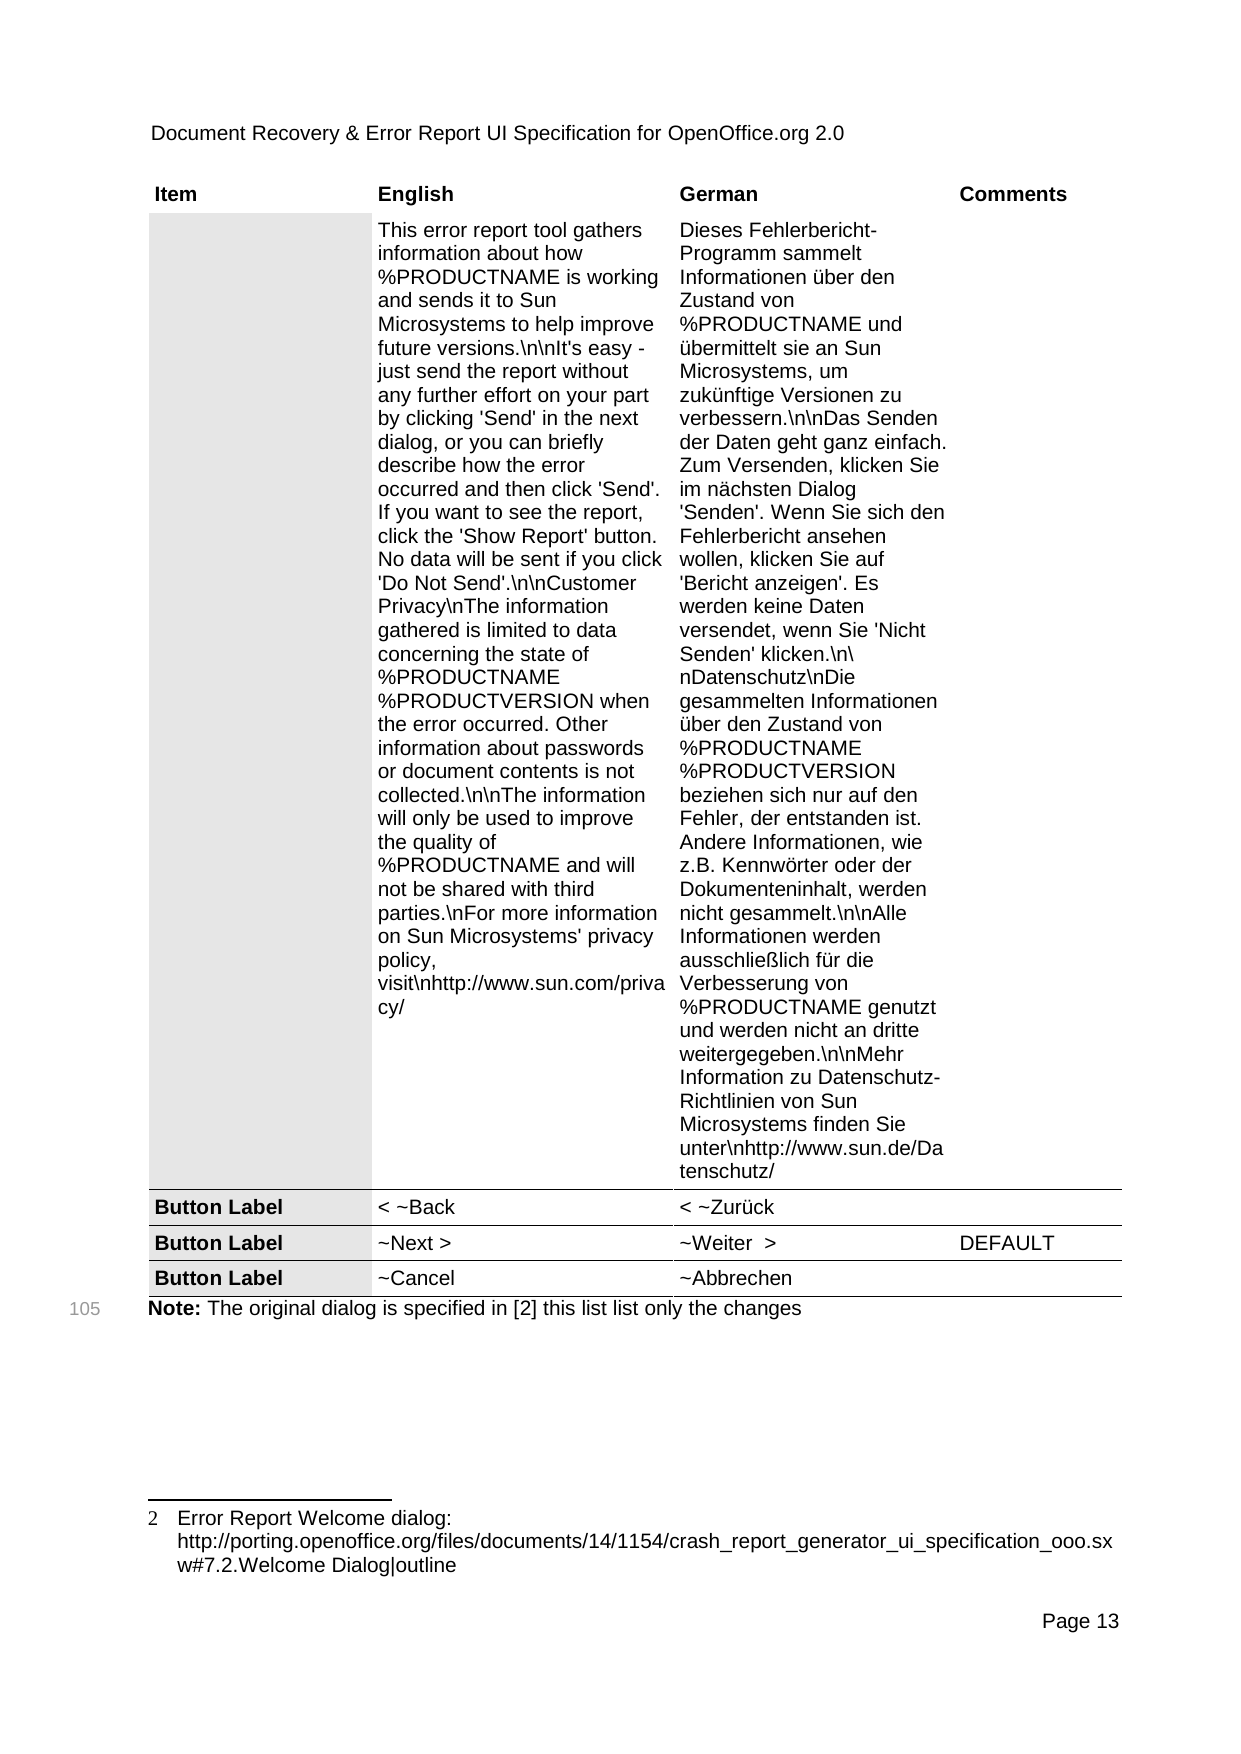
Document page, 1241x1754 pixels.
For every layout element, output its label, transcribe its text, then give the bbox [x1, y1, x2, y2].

table_cell Button Label [149, 1190, 372, 1225]
table_cell < ~Back [372, 1190, 673, 1225]
text Error Report Welcome dialog: http://porting.openoffice.org/files/documents/14/1154/crash_report_generator_ui_specification_ooo.sxw#7.2.Welcome Dialog|outline [148, 1506, 1122, 1577]
table_cell ~Cancel [372, 1261, 673, 1296]
table_cell ~Next > [372, 1226, 673, 1260]
table_header English [372, 177, 673, 212]
table_header Item [149, 177, 372, 212]
table_header German [674, 177, 953, 212]
table_cell Dieses Fehlerbericht-Programm sammelt Informationen über den Zustand von %PRODUCTNAME und übermittelt sie an Sun Microsystems, um zukünftige Versionen zu verbessern.\n\nDas Senden der Daten geht ganz einfach. Zum Versenden, klicken Sie im nächsten Dialog 'Senden'. Wenn Sie sich den Fehlerbericht ansehen wollen, klicken Sie auf 'Bericht anzeigen'. Es werden keine Daten versendet, wenn Sie 'Nicht Senden' klicken.\n\nDatenschutz\nDie gesammelten Informationen über den Zustand von %PRODUCTNAME %PRODUCTVERSION beziehen sich nur auf den Fehler, der entstanden ist. Andere Informationen, wie z.B. Kennwörter oder der Dokumenteninhalt, werden nicht gesammelt.\n\nAlle Informationen werden ausschließlich für die Verbesserung von %PRODUCTNAME genutzt und werden nicht an dritte weitergegeben.\n\nMehr Information zu Datenschutz-Richtlinien von Sun Microsystems finden Sie unter\nhttp://www.sun.de/Datenschutz/ [674, 213, 953, 1189]
table_cell Button Label [149, 1226, 372, 1260]
table_cell ~Weiter > [674, 1226, 953, 1260]
table_cell DEFAULT [953, 1226, 1122, 1260]
table_cell < ~Zurück [674, 1190, 953, 1225]
table_cell [953, 213, 1122, 1189]
text Note: The original dialog is specified in [] this list list only the changes [148, 1296, 1122, 1320]
table_cell [953, 1261, 1122, 1296]
table_cell [953, 1190, 1122, 1225]
table_cell [149, 213, 372, 1189]
table_cell ~Abbrechen [674, 1261, 953, 1296]
table_cell This error report tool gathers information about how %PRODUCTNAME is working and sends it to Sun Microsystems to help improve future versions.\n\nIt's easy - just send the report without any further effort on your part by clicking 'Send' in the next dialog, or you can briefly describe how the error occurred and then click 'Send'. If you want to see the report, click the 'Show Report' button. No data will be sent if you click 'Do Not Send'.\n\nCustomer Privacy\nThe information gathered is limited to data concerning the state of %PRODUCTNAME %PRODUCTVERSION when the error occurred. Other information about passwords or document contents is not collected.\n\nThe information will only be used to improve the quality of %PRODUCTNAME and will not be shared with third parties.\nFor more information on Sun Microsystems' privacy policy, visit\nhttp://www.sun.com/privacy/ [372, 213, 673, 1189]
table_cell Button Label [149, 1261, 372, 1296]
table_header Comments [953, 177, 1122, 212]
